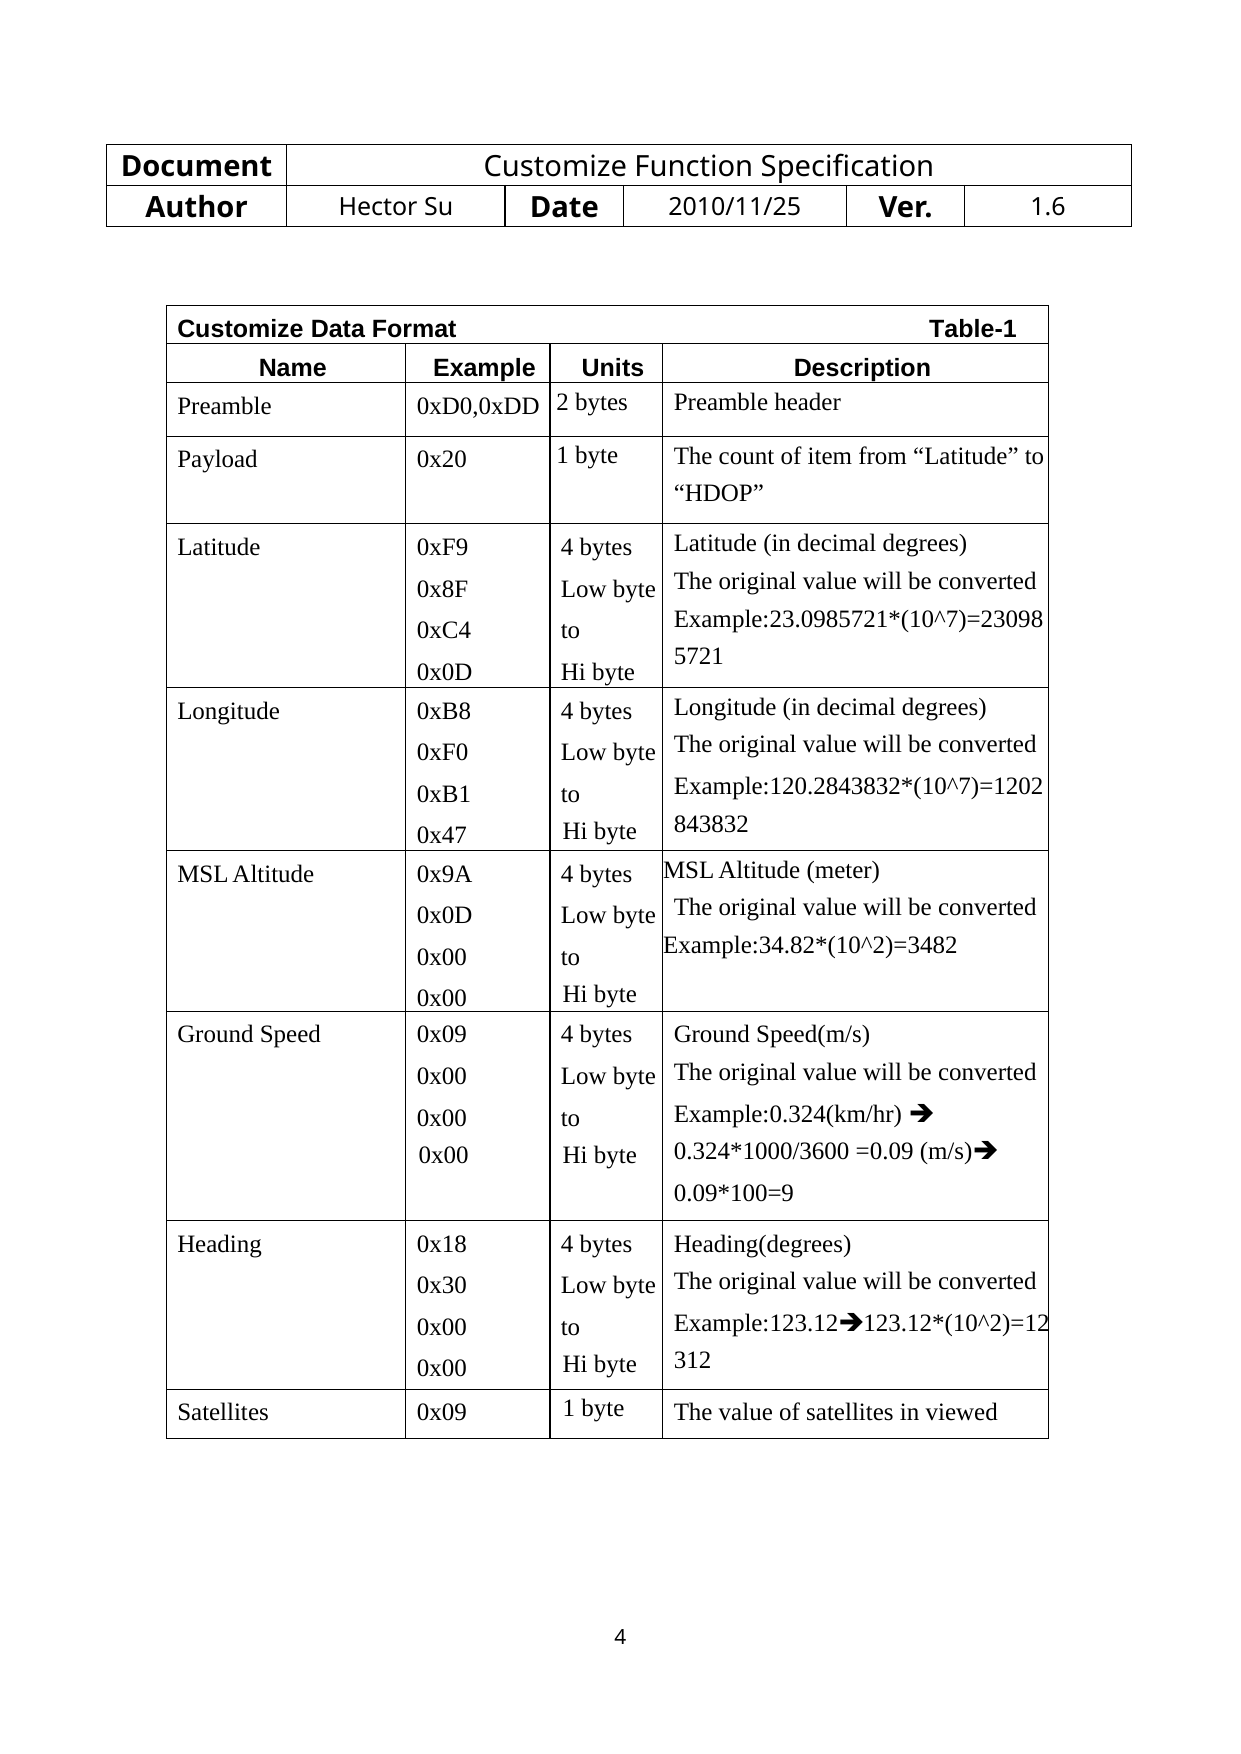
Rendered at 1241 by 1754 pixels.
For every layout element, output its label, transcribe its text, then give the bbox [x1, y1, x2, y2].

table_cell 2 bytes [551, 383, 662, 436]
table_cell Ground Speed [167, 1012, 405, 1220]
table_cell Units [551, 344, 662, 382]
table_cell Satellites [167, 1390, 405, 1437]
table_cell 1 byte [551, 437, 662, 523]
table_cell 0x9A 0x0D 0x00 0x00 [406, 851, 549, 1011]
table_cell 0x09 [406, 1390, 549, 1437]
table_cell 0x20 [406, 437, 549, 523]
table_cell Description [663, 344, 1048, 382]
table_cell 0x18 0x30 0x00 0x00 [406, 1221, 549, 1388]
table_cell 0x09 0x00 0x00 0x00 [406, 1012, 549, 1220]
table_cell Latitude (in decimal degrees) The original value will be converted Example:23.0985721*(10^7)=230985721 [663, 524, 1048, 687]
table_cell Name [167, 344, 405, 382]
table_cell 0xF9 0x8F 0xC4 0x0D [406, 524, 549, 687]
table_cell Payload [167, 437, 405, 523]
table_cell The value of satellites in viewed [663, 1390, 1048, 1437]
table_cell Preamble [167, 383, 405, 436]
table_cell 4 bytes Low byte to Hi byte [551, 524, 662, 687]
table_cell 4 bytes Low byte to Hi byte [551, 1221, 662, 1388]
table_cell Heading [167, 1221, 405, 1388]
table_cell The count of item from “Latitude” to “HDOP” [663, 437, 1048, 523]
table_cell 4 bytes Low byte to Hi byte [551, 688, 662, 850]
table_cell 1 byte [551, 1390, 662, 1437]
table_cell Ground Speed(m/s) The original value will be converted Example:0.324(km/hr)  0.324*1000/3600 =0.09 (m/s) 0.09*100=9 [663, 1012, 1048, 1220]
table_cell Example [406, 344, 549, 382]
table_cell Longitude (in decimal degrees) The original value will be converted Example:120.2843832*(10^7)=1202843832 [663, 688, 1048, 850]
table_cell 4 bytes Low byte to Hi byte [551, 1012, 662, 1220]
table_cell MSL Altitude [167, 851, 405, 1011]
table_cell Latitude [167, 524, 405, 687]
table_cell MSL Altitude (meter) The original value will be converted Example:34.82*(10^2)=3482 [663, 851, 1048, 1011]
table_cell Longitude [167, 688, 405, 850]
table_cell 4 bytes Low byte to Hi byte [551, 851, 662, 1011]
table_cell Heading(degrees) The original value will be converted Example:123.12123.12*(10^2)=12312 [663, 1221, 1048, 1388]
table_cell 0xD0,0xDD [406, 383, 549, 436]
table_cell Preamble header [663, 383, 1048, 436]
table_header Customize Data Format Table-1 [167, 306, 1048, 343]
table_cell 0xB8 0xF0 0xB1 0x47 [406, 688, 549, 850]
